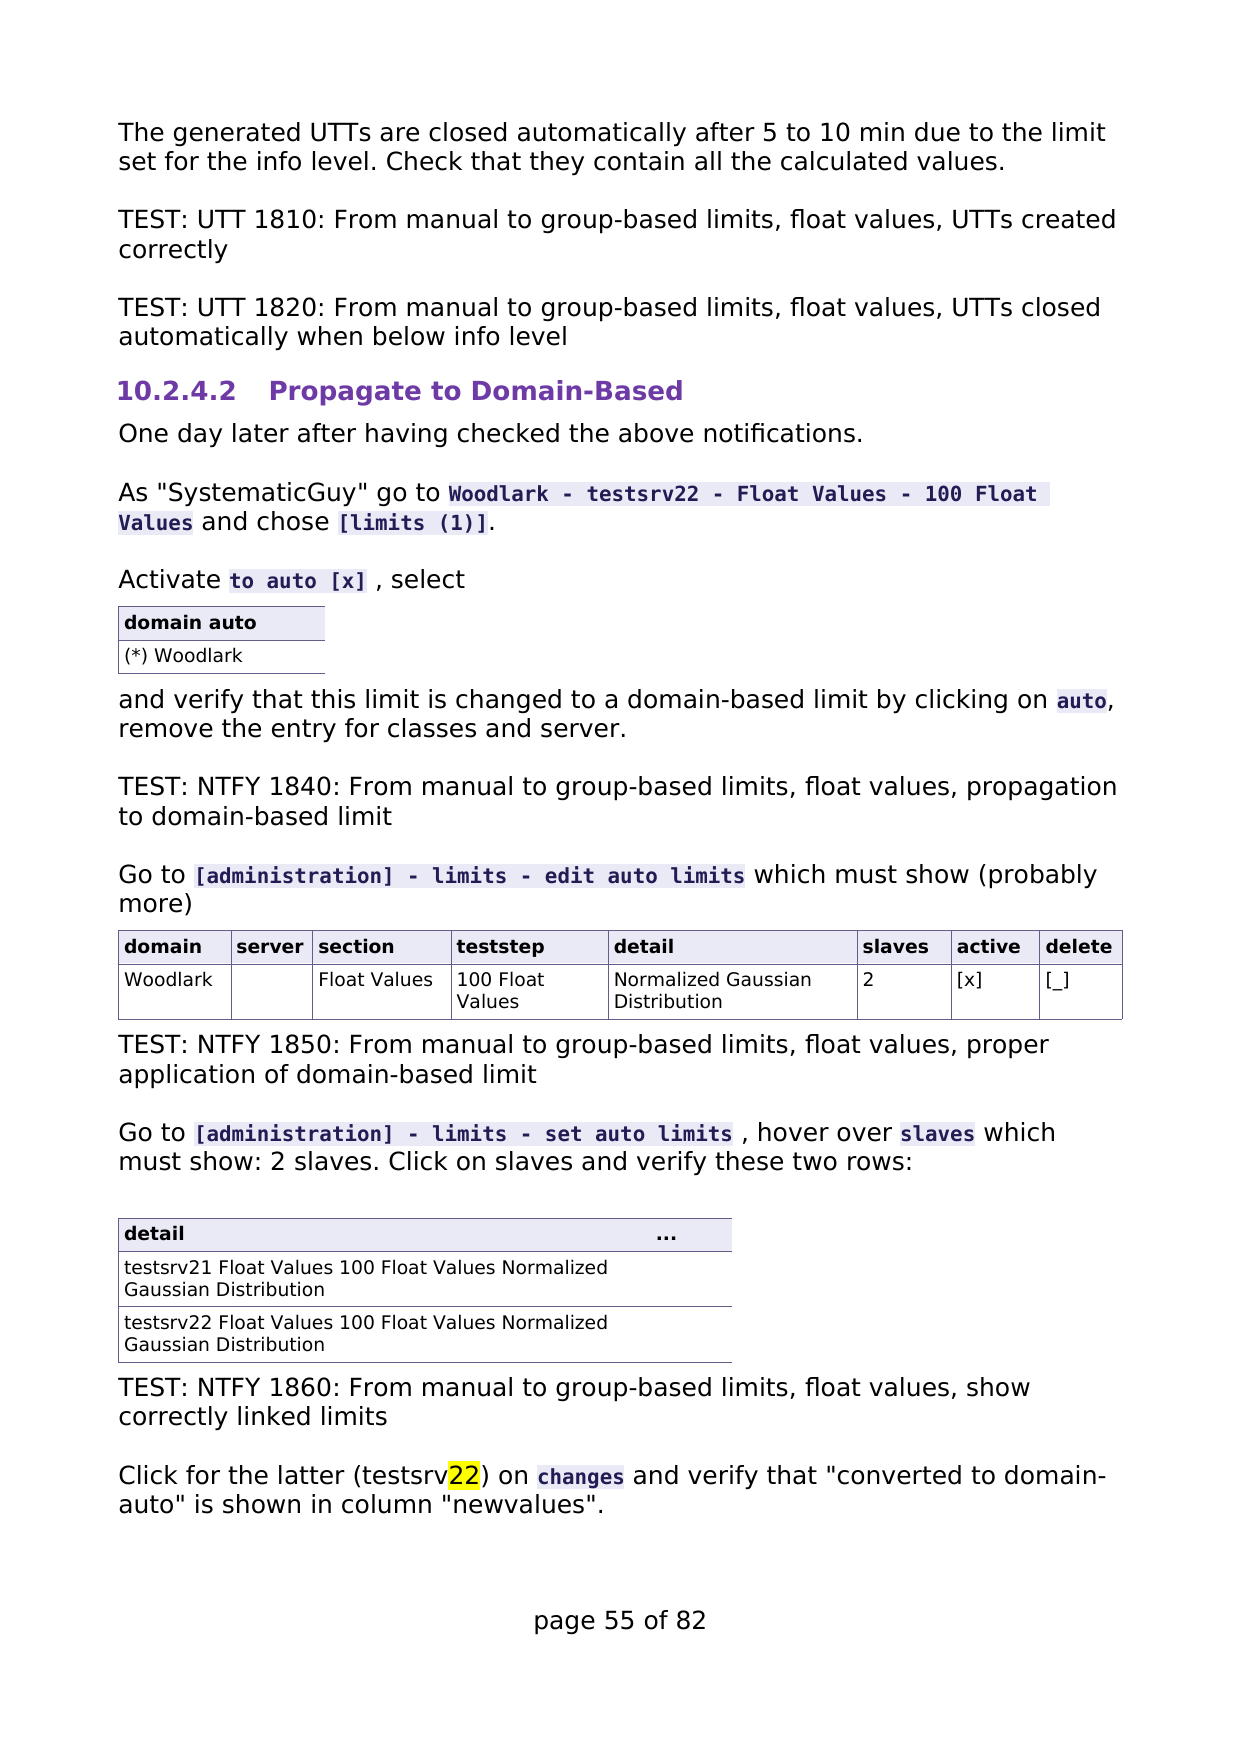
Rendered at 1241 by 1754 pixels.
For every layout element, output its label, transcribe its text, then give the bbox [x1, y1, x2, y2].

table_cell 100 Float Values [452, 965, 608, 1019]
table_cell (*) Woodlark [119, 641, 325, 673]
text TEST: UTT 1810: From manual to group-based limits, float values, UTTs created correctly [118, 206, 1122, 264]
table_cell testsrv21 Float Values 100 Float Values Normalized Gaussian Distribution [119, 1252, 650, 1306]
text TEST: NTFY 1850: From manual to group-based limits, float values, proper application of domain-based limit [118, 1031, 1122, 1089]
text Click for the latter (testsrv22) on changes and verify that "converted to domain-auto" is shown in column "newvalues". [118, 1461, 1122, 1519]
table_header delete [1040, 931, 1122, 963]
table_cell Normalized Gaussian Distribution [609, 965, 857, 1019]
text TEST: NTFY 1860: From manual to group-based limits, float values, show correctly linked limits [118, 1373, 1122, 1432]
table_header teststep [452, 931, 608, 963]
table_header domain auto [119, 607, 325, 640]
text As "SystematicGuy" go to Woodlark - testsrv22 - Float Values - 100 Float Values and chose [limits (1)]. [118, 478, 1122, 536]
table_cell Woodlark [119, 965, 231, 1019]
table_header active [952, 931, 1039, 963]
table_header detail [609, 931, 857, 963]
text TEST: NTFY 1840: From manual to group-based limits, float values, propagation to domain-based limit [118, 772, 1122, 831]
text and verify that this limit is changed to a domain-based limit by clicking on auto, remove the entry for classes and server. [118, 685, 1122, 743]
text The generated UTTs are closed automatically after 5 to 10 min due to the limit set for the info level. Check that they contain all the calculated values. [118, 118, 1122, 176]
table_cell Float Values [313, 965, 451, 1019]
table_header slaves [858, 931, 951, 963]
table_header server [232, 931, 312, 963]
table_cell [x] [952, 965, 1039, 1019]
table_cell testsrv22 Float Values 100 Float Values Normalized Gaussian Distribution [119, 1307, 650, 1362]
table_header detail [119, 1219, 650, 1251]
text Go to [administration] - limits - edit auto limits which must show (probably more) [118, 860, 1122, 918]
table_header domain [119, 931, 231, 963]
table_cell [232, 965, 312, 1019]
text One day later after having checked the above notifications. [118, 419, 1122, 449]
table_cell [650, 1252, 732, 1306]
text Go to [administration] - limits - set auto limits , hover over slaves which must show: 2 slaves. Click on slaves and verify these two rows: [118, 1118, 1122, 1177]
text TEST: UTT 1820: From manual to group-based limits, float values, UTTs closed automatically when below info level [118, 293, 1122, 351]
table_cell 2 [858, 965, 951, 1019]
table_header ... [650, 1219, 732, 1251]
subtitle Propagate to Domain-Based [118, 376, 1122, 407]
table_cell [_] [1040, 965, 1122, 1019]
text Activate to auto [x] , select [118, 565, 1122, 594]
table_header section [313, 931, 451, 963]
table_cell [650, 1307, 732, 1362]
